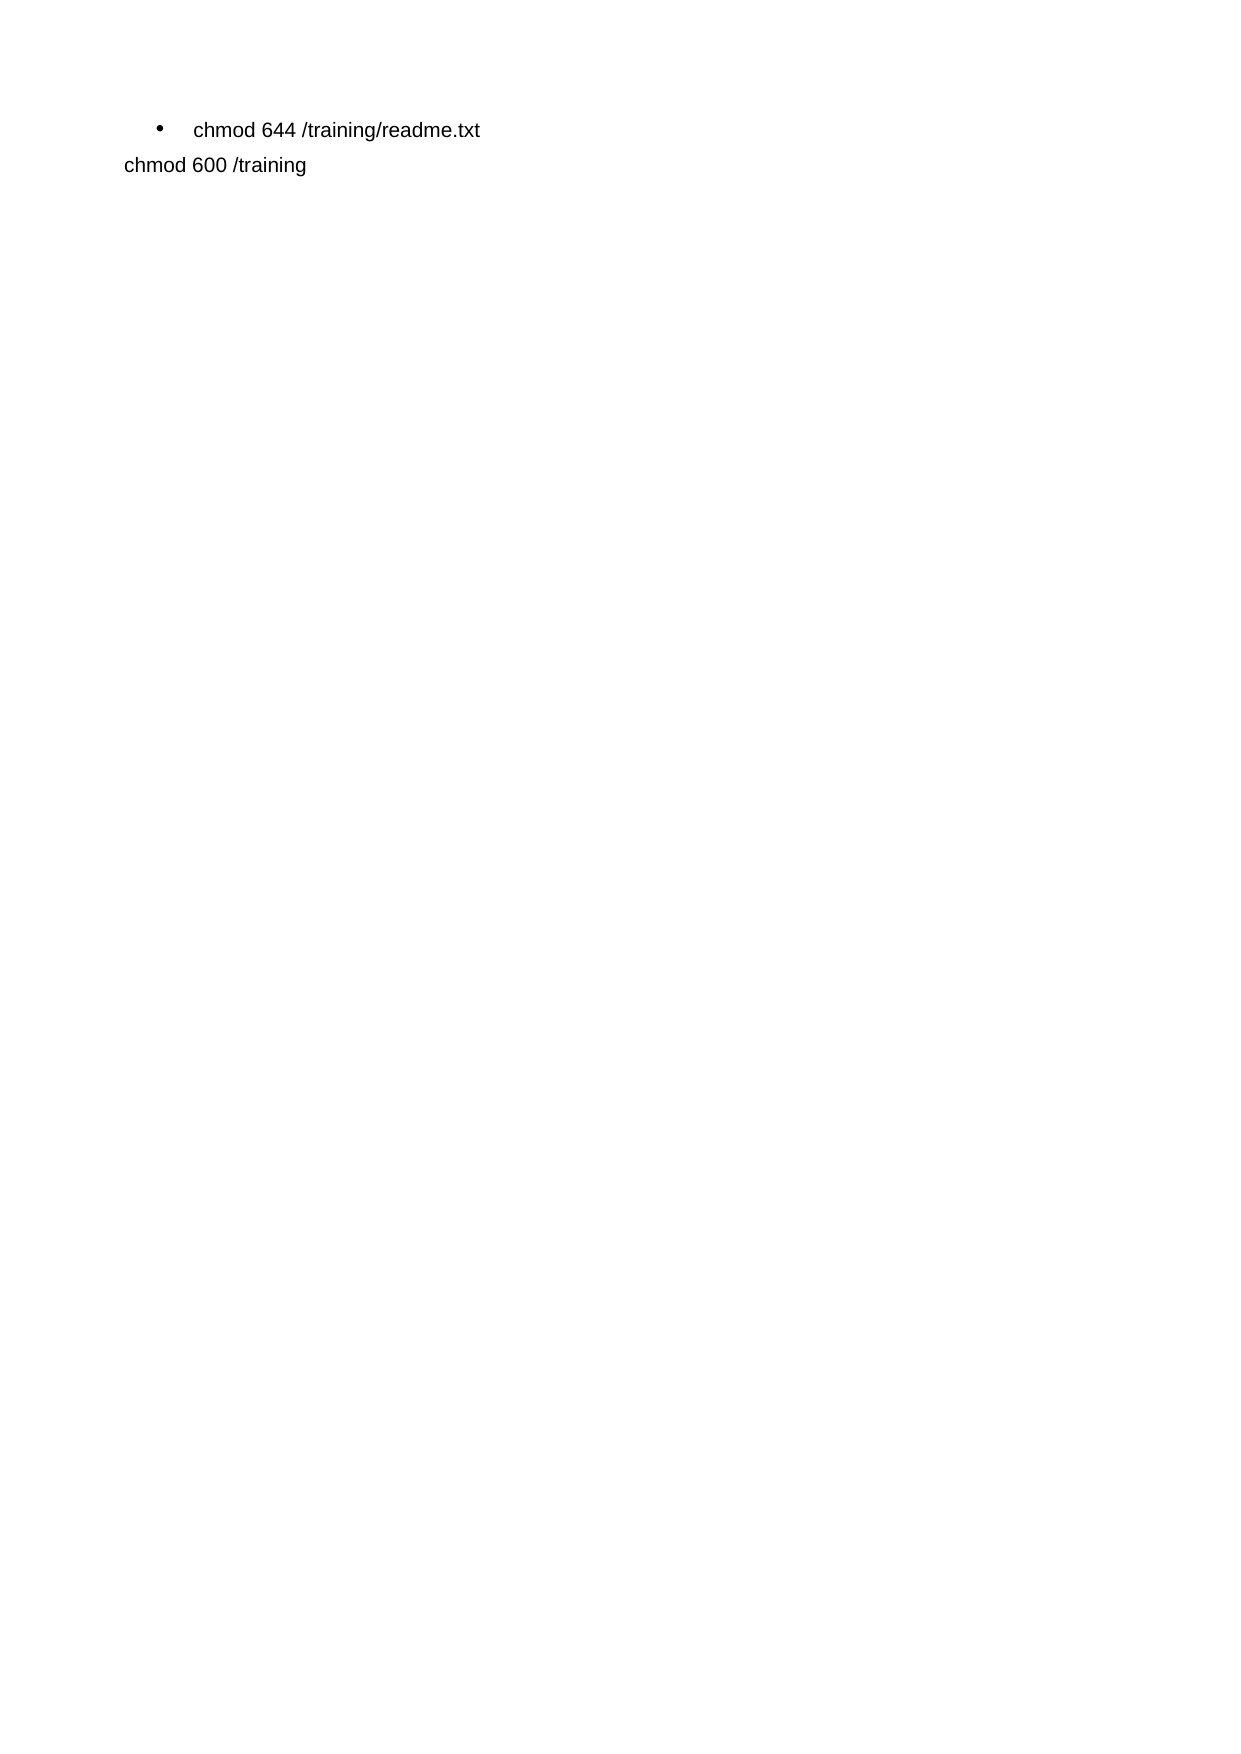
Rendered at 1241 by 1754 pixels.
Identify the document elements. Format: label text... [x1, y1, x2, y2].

list chmod 644 /training/readme.txt [156, 118, 1122, 143]
text chmod 600 /training [118, 153, 1122, 177]
